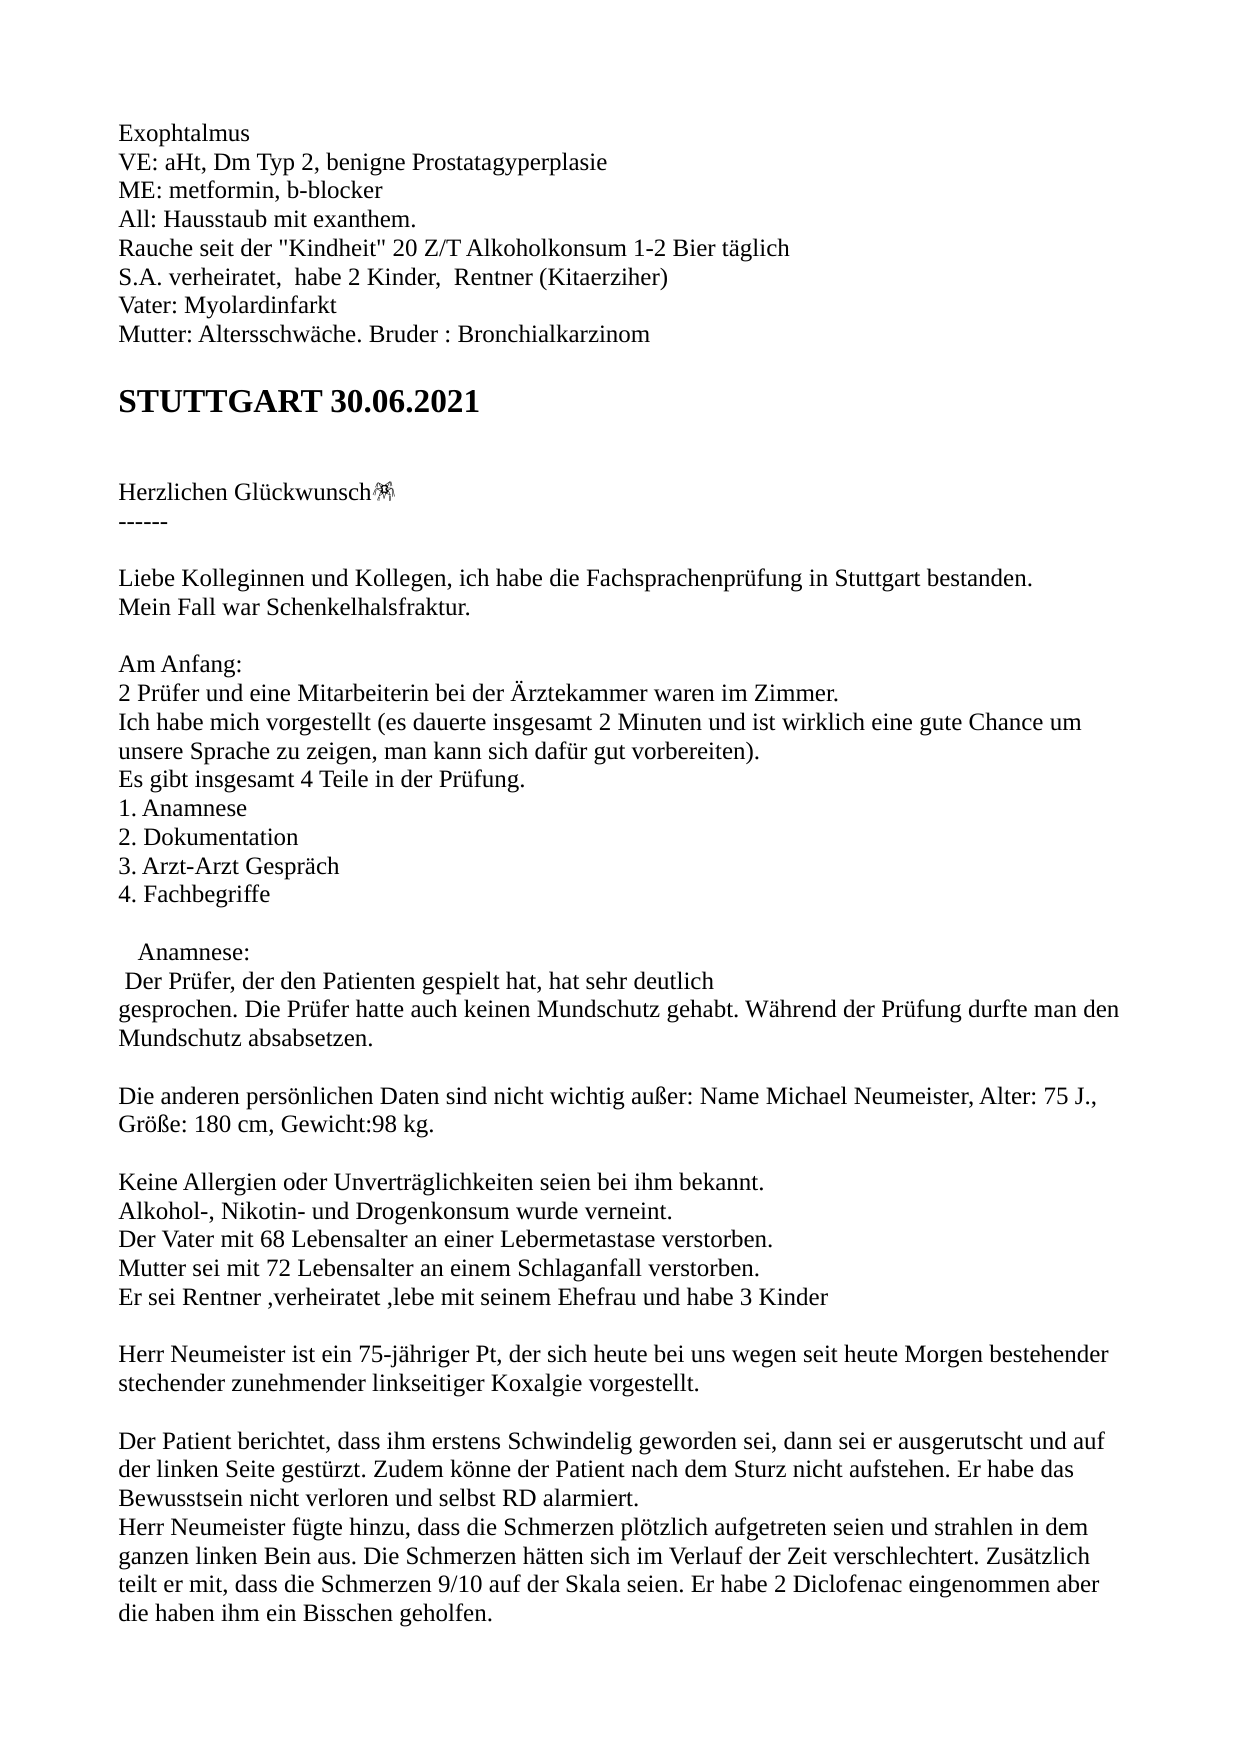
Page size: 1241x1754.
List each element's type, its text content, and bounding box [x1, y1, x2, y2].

text Der Vater mit 68 Lebensalter an einer Lebermetastase verstorben. [118, 1224, 1122, 1253]
text Vater: Myolardinfarkt [118, 291, 1122, 319]
text Mutter: Altersschwäche. Bruder : Bronchialkarzinom [118, 319, 1122, 348]
text 💎Anamnese: [118, 937, 1122, 966]
text 2 Prüfer und eine Mitarbeiterin bei der Ärztekammer waren im Zimmer. [118, 678, 1122, 707]
text Keine Allergien oder Unverträglichkeiten seien bei ihm bekannt. [118, 1167, 1122, 1196]
text 4. Fachbegriffe [118, 879, 1122, 908]
text All: Hausstaub mit exanthem. [118, 204, 1122, 233]
text S.A. verheiratet, habe 2 Kinder, Rentner (Kitaerziher) [118, 262, 1122, 291]
text Mein Fall war Schenkelhalsfraktur. [118, 592, 1122, 621]
text Herr Neumeister fügte hinzu, dass die Schmerzen plötzlich aufgetreten seien und strahlen in dem ganzen linken Bein aus. Die Schmerzen hätten sich im Verlauf der Zeit verschlechtert. Zusätzlich teilt er mit, dass die Schmerzen 9/10 auf der Skala seien. Er habe 2 Diclofenac eingenommen aber die haben ihm ein Bisschen geholfen. [118, 1512, 1122, 1627]
text Herzlichen Glückwunsch🎉🎊🪅 [118, 477, 1122, 506]
text VE: aHt, Dm Typ 2, benigne Prostatagyperplasie [118, 147, 1122, 176]
text 1. Anamnese [118, 793, 1122, 822]
text Alkohol-, Nikotin- und Drogenkonsum wurde verneint. [118, 1196, 1122, 1224]
text Es gibt insgesamt 4 Teile in der Prüfung. [118, 764, 1122, 793]
text 2. Dokumentation [118, 822, 1122, 851]
text Er sei Rentner ,verheiratet ,lebe mit seinem Ehefrau und habe 3 Kinder [118, 1282, 1122, 1311]
text ------ [118, 506, 1122, 534]
text Exophtalmus [118, 118, 1122, 147]
text Der Patient berichtet, dass ihm erstens Schwindelig geworden sei, dann sei er ausgerutscht und auf der linken Seite gestürzt. Zudem könne der Patient nach dem Sturz nicht aufstehen. Er habe das Bewusstsein nicht verloren und selbst RD alarmiert. [118, 1426, 1122, 1512]
text Liebe Kolleginnen und Kollegen, ich habe die Fachsprachenprüfung in Stuttgart bestanden. [118, 563, 1122, 592]
text STUTTGART 30.06.2021 [118, 381, 1122, 419]
text 3. Arzt-Arzt Gespräch [118, 851, 1122, 879]
text ME: metformin, b-blocker [118, 176, 1122, 204]
text Herr Neumeister ist ein 75-jähriger Pt, der sich heute bei uns wegen seit heute Morgen bestehender stechender zunehmender linkseitiger Koxalgie vorgestellt. [118, 1339, 1122, 1397]
text Der Prüfer, der den Patienten gespielt hat, hat sehr deutlich [118, 966, 1122, 994]
text Die anderen persönlichen Daten sind nicht wichtig außer: Name Michael Neumeister, Alter: 75 J., Größe: 180 cm, Gewicht:98 kg. [118, 1081, 1122, 1138]
text Ich habe mich vorgestellt (es dauerte insgesamt 2 Minuten und ist wirklich eine gute Chance um unsere Sprache zu zeigen, man kann sich dafür gut vorbereiten). [118, 707, 1122, 764]
text gesprochen. Die Prüfer hatte auch keinen Mundschutz gehabt. Während der Prüfung durfte man den Mundschutz absabsetzen. [118, 994, 1122, 1052]
text Mutter sei mit 72 Lebensalter an einem Schlaganfall verstorben. [118, 1253, 1122, 1282]
text Rauche seit der "Kindheit" 20 Z/T Alkoholkonsum 1-2 Bier täglich [118, 233, 1122, 262]
text Am Anfang: [118, 649, 1122, 678]
